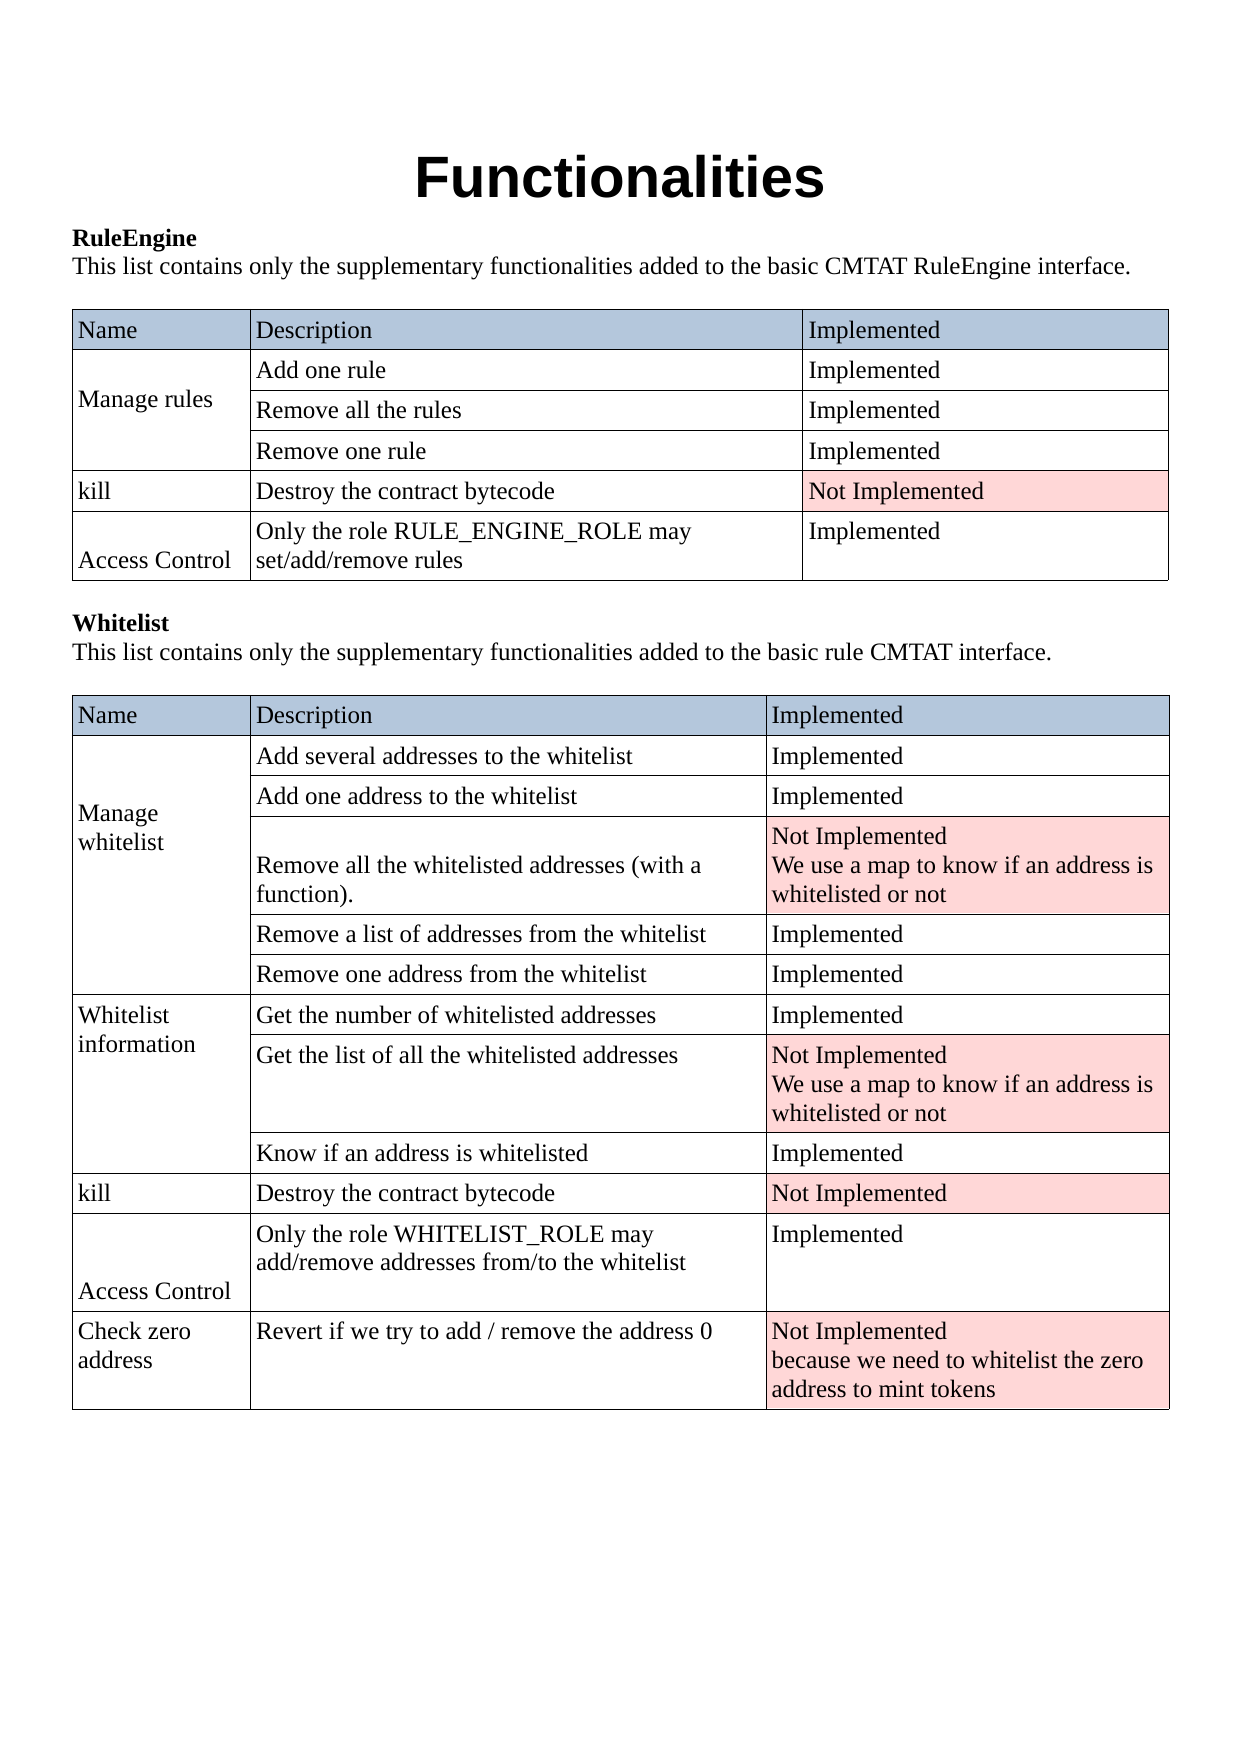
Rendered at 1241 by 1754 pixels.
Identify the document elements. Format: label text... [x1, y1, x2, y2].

table_cell Add one address to the whitelist [251, 776, 766, 816]
table_cell Implemented [767, 1214, 1169, 1311]
table_header Description [251, 696, 766, 735]
table_cell Remove a list of addresses from the whitelist [251, 915, 766, 954]
table_cell Remove one rule [251, 431, 802, 470]
table_cell Implemented [767, 776, 1169, 816]
table_header Name [73, 310, 250, 349]
table_cell Not Implemented We use a map to know if an address is whitelisted or not [767, 817, 1169, 913]
table_cell Implemented [767, 1133, 1169, 1172]
table_cell Remove all the whitelisted addresses (with a function). [251, 817, 766, 913]
title Functionalities [72, 143, 1168, 210]
table_cell Know if an address is whitelisted [251, 1133, 766, 1172]
table_cell Manage rules [73, 350, 250, 470]
table_cell Implemented [767, 955, 1169, 994]
table_cell Implemented [767, 915, 1169, 954]
table_header Implemented [767, 696, 1169, 735]
table_cell Remove all the rules [251, 391, 802, 430]
table_cell Not Implemented [767, 1174, 1169, 1213]
text Whitelist [72, 608, 1168, 637]
table_cell Manage whitelist [73, 736, 250, 994]
text This list contains only the supplementary functionalities added to the basic CMTAT RuleEngine interface. [72, 251, 1168, 280]
table_cell Add several addresses to the whitelist [251, 736, 766, 775]
table_cell Check zero address [73, 1312, 250, 1408]
table_cell Whitelist information [73, 995, 250, 1172]
table_cell Destroy the contract bytecode [251, 471, 802, 511]
table_cell Not Implemented We use a map to know if an address is whitelisted or not [767, 1035, 1169, 1132]
table_cell Implemented [767, 995, 1169, 1034]
table_cell kill [73, 471, 250, 511]
text RuleEngine [72, 223, 1168, 251]
table_header Description [251, 310, 802, 349]
table_cell Not Implemented because we need to whitelist the zero address to mint tokens [767, 1312, 1169, 1408]
table_cell Implemented [767, 736, 1169, 775]
table_cell Implemented [803, 431, 1168, 470]
table_cell Revert if we try to add / remove the address 0 [251, 1312, 766, 1408]
table_cell Get the number of whitelisted addresses [251, 995, 766, 1034]
table_cell Destroy the contract bytecode [251, 1174, 766, 1213]
table_cell Implemented [803, 512, 1168, 579]
table_cell Only the role WHITELIST_ROLE may add/remove addresses from/to the whitelist [251, 1214, 766, 1311]
table_header Name [73, 696, 250, 735]
table_cell Implemented [803, 391, 1168, 430]
table_cell Get the list of all the whitelisted addresses [251, 1035, 766, 1132]
table_cell Access Control [73, 512, 250, 579]
table_cell Implemented [803, 350, 1168, 389]
table_cell Remove one address from the whitelist [251, 955, 766, 994]
table_cell Not Implemented [803, 471, 1168, 511]
table_cell Add one rule [251, 350, 802, 389]
table_cell kill [73, 1174, 250, 1213]
table_cell Only the role RULE_ENGINE_ROLE may set/add/remove rules [251, 512, 802, 579]
table_cell Access Control [73, 1214, 250, 1311]
table_header Implemented [803, 310, 1168, 349]
text This list contains only the supplementary functionalities added to the basic rule CMTAT interface. [72, 637, 1168, 666]
